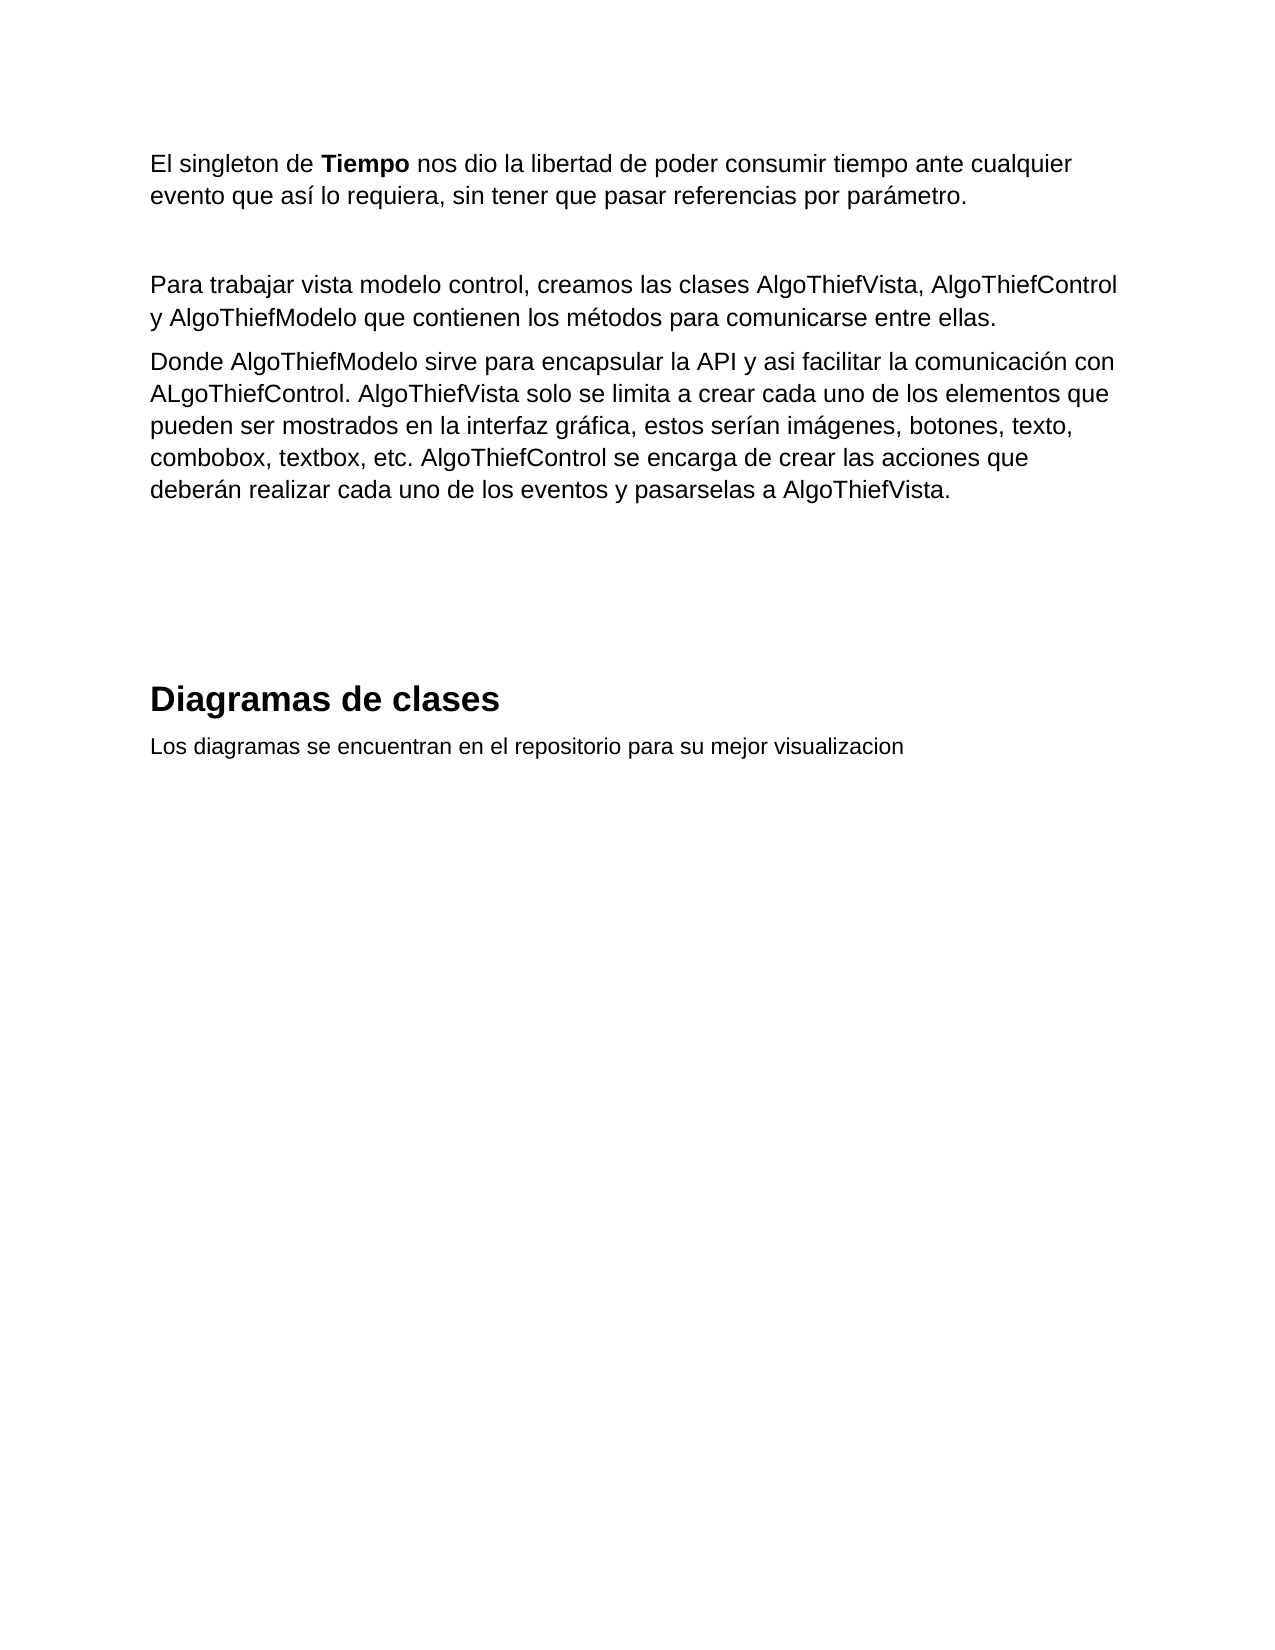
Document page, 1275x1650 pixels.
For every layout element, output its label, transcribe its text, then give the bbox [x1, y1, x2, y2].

text Para trabajar vista modelo control, creamos las clases AlgoThiefVista, AlgoThiefControl y AlgoThiefModelo que contienen los métodos para comunicarse entre ellas. [150, 271, 1125, 331]
text El singleton de Tiempo nos dio la libertad de poder consumir tiempo ante cualquier evento que así lo requiera, sin tener que pasar referencias por parámetro. [150, 150, 1125, 210]
text Los diagramas se encuentran en el repositorio para su mejor visualizacion [150, 733, 1125, 759]
subtitle Diagramas de clases [150, 679, 1125, 719]
text Donde AlgoThiefModelo sirve para encapsular la API y asi facilitar la comunicación con ALgoThiefControl. AlgoThiefVista solo se limita a crear cada uno de los elementos que pueden ser mostrados en la interfaz gráfica, estos serían imágenes, botones, texto, combobox, textbox, etc. AlgoThiefControl se encarga de crear las acciones que deberán realizar cada uno de los eventos y pasarselas a AlgoThiefVista. [150, 348, 1125, 504]
